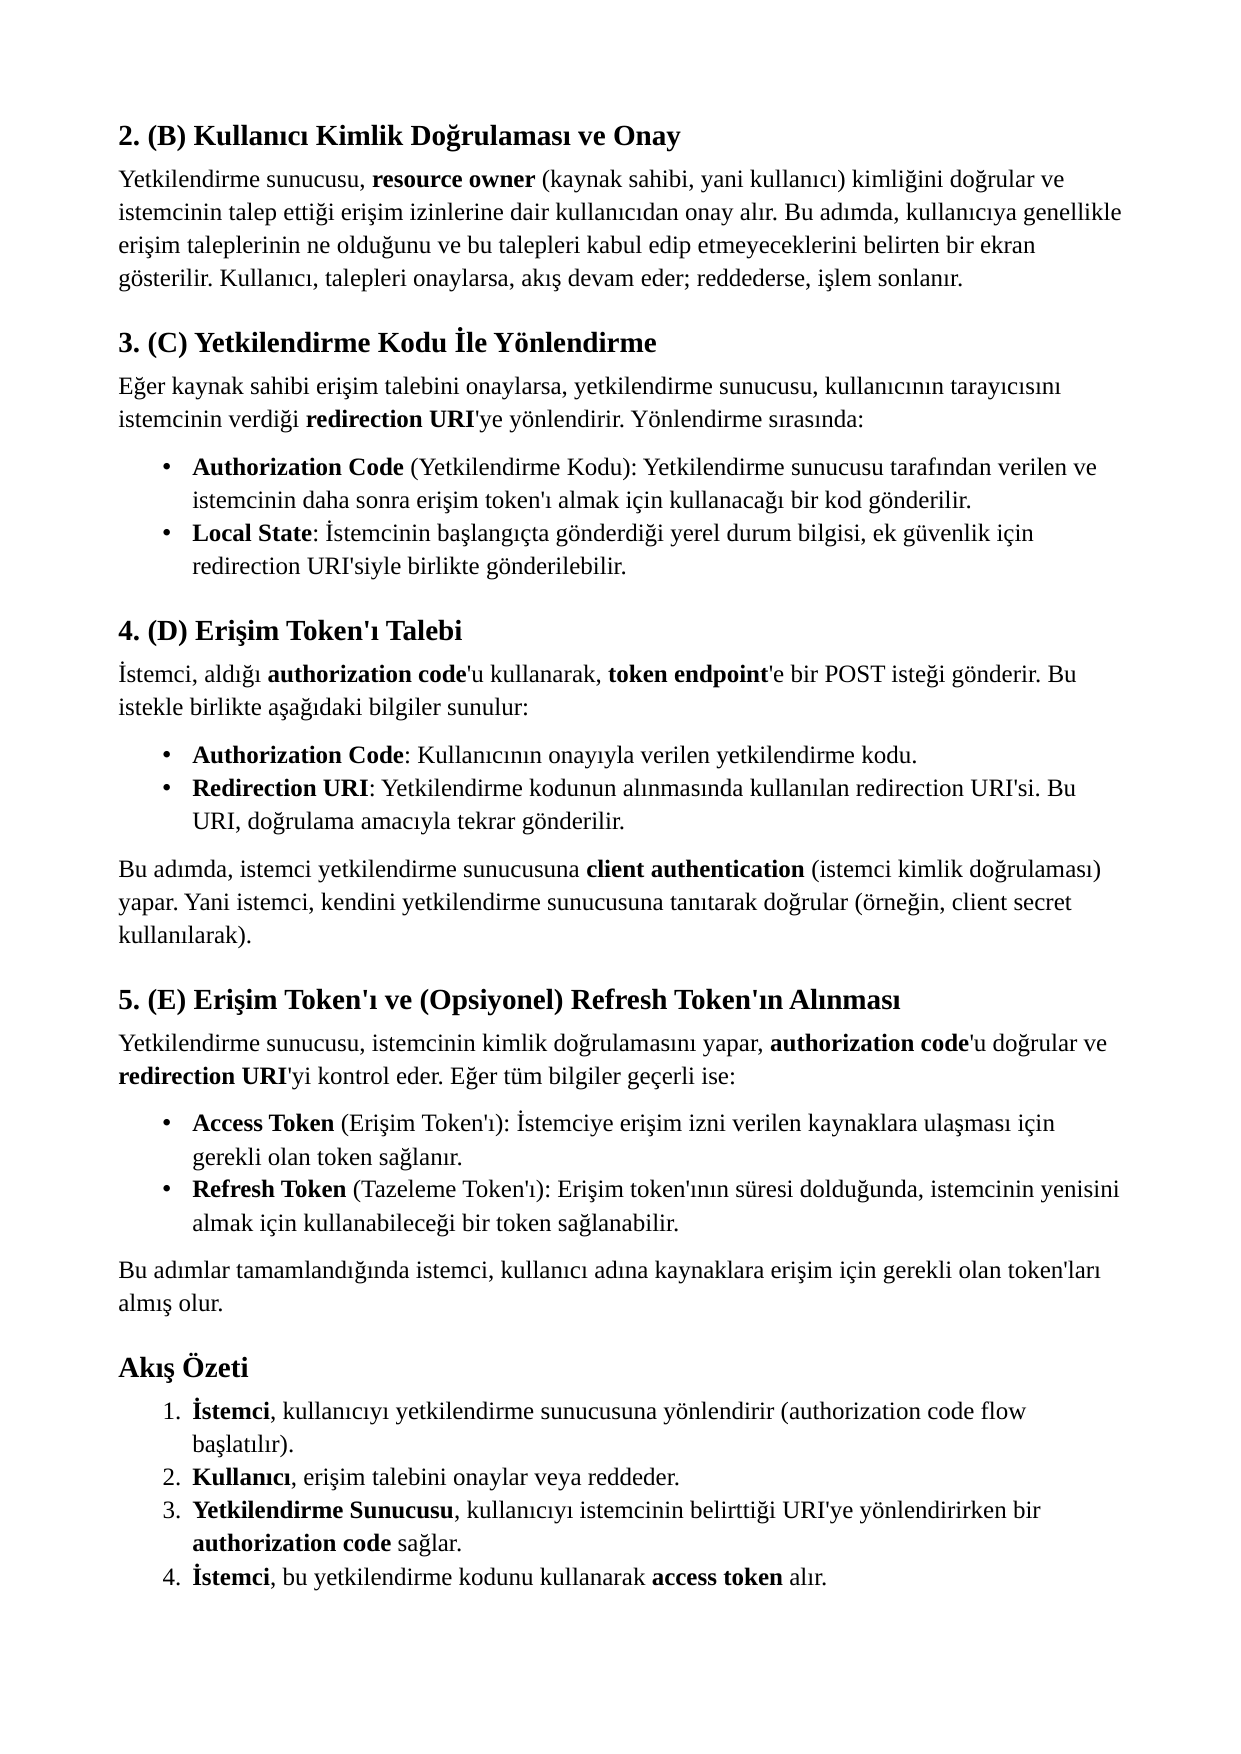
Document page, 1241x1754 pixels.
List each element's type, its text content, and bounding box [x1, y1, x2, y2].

text İstemci, aldığı authorization code'u kullanarak, token endpoint'e bir POST isteği gönderir. Bu istekle birlikte aşağıdaki bilgiler sunulur: [118, 659, 1122, 721]
list İstemci, bu yetkilendirme kodunu kullanarak access token alır. [162, 1562, 1122, 1590]
subtitle 3. (C) Yetkilendirme Kodu İle Yönlendirme [118, 325, 1122, 359]
subtitle 2. (B) Kullanıcı Kimlik Doğrulaması ve Onay [118, 118, 1122, 152]
text Bu adımda, istemci yetkilendirme sunucusuna client authentication (istemci kimlik doğrulaması) yapar. Yani istemci, kendini yetkilendirme sunucusuna tanıtarak doğrular (örneğin, client secret kullanılarak). [118, 854, 1122, 948]
list Refresh Token (Tazeleme Token'ı): Erişim token'ının süresi dolduğunda, istemcinin yenisini almak için kullanabileceği bir token sağlanabilir. [162, 1174, 1122, 1236]
text Yetkilendirme sunucusu, resource owner (kaynak sahibi, yani kullanıcı) kimliğini doğrular ve istemcinin talep ettiği erişim izinlerine dair kullanıcıdan onay alır. Bu adımda, kullanıcıya genellikle erişim taleplerinin ne olduğunu ve bu talepleri kabul edip etmeyeceklerini belirten bir ekran gösterilir. Kullanıcı, talepleri onaylarsa, akış devam eder; reddederse, işlem sonlanır. [118, 164, 1122, 292]
subtitle 4. (D) Erişim Token'ı Talebi [118, 613, 1122, 647]
list Authorization Code: Kullanıcının onayıyla verilen yetkilendirme kodu. [162, 740, 1122, 769]
list Yetkilendirme Sunucusu, kullanıcıyı istemcinin belirttiği URI'ye yönlendirirken bir authorization code sağlar. [162, 1496, 1122, 1557]
list Kullanıcı, erişim talebini onaylar veya reddeder. [162, 1462, 1122, 1491]
subtitle Akış Özeti [118, 1350, 1122, 1384]
list Local State: İstemcinin başlangıçta gönderdiği yerel durum bilgisi, ek güvenlik için redirection URI'siyle birlikte gönderilebilir. [162, 518, 1122, 580]
subtitle 5. (E) Erişim Token'ı ve (Opsiyonel) Refresh Token'ın Alınması [118, 982, 1122, 1015]
text Bu adımlar tamamlandığında istemci, kullanıcı adına kaynaklara erişim için gerekli olan token'ları almış olur. [118, 1255, 1122, 1317]
text Yetkilendirme sunucusu, istemcinin kimlik doğrulamasını yapar, authorization code'u doğrular ve redirection URI'yi kontrol eder. Eğer tüm bilgiler geçerli ise: [118, 1028, 1122, 1090]
list Access Token (Erişim Token'ı): İstemciye erişim izni verilen kaynaklara ulaşması için gerekli olan token sağlanır. [162, 1108, 1122, 1170]
list Authorization Code (Yetkilendirme Kodu): Yetkilendirme sunucusu tarafından verilen ve istemcinin daha sonra erişim token'ı almak için kullanacağı bir kod gönderilir. [162, 452, 1122, 514]
list İstemci, kullanıcıyı yetkilendirme sunucusuna yönlendirir (authorization code flow başlatılır). [162, 1396, 1122, 1458]
text Eğer kaynak sahibi erişim talebini onaylarsa, yetkilendirme sunucusu, kullanıcının tarayıcısını istemcinin verdiği redirection URI'ye yönlendirir. Yönlendirme sırasında: [118, 371, 1122, 433]
list Redirection URI: Yetkilendirme kodunun alınmasında kullanılan redirection URI'si. Bu URI, doğrulama amacıyla tekrar gönderilir. [162, 773, 1122, 835]
